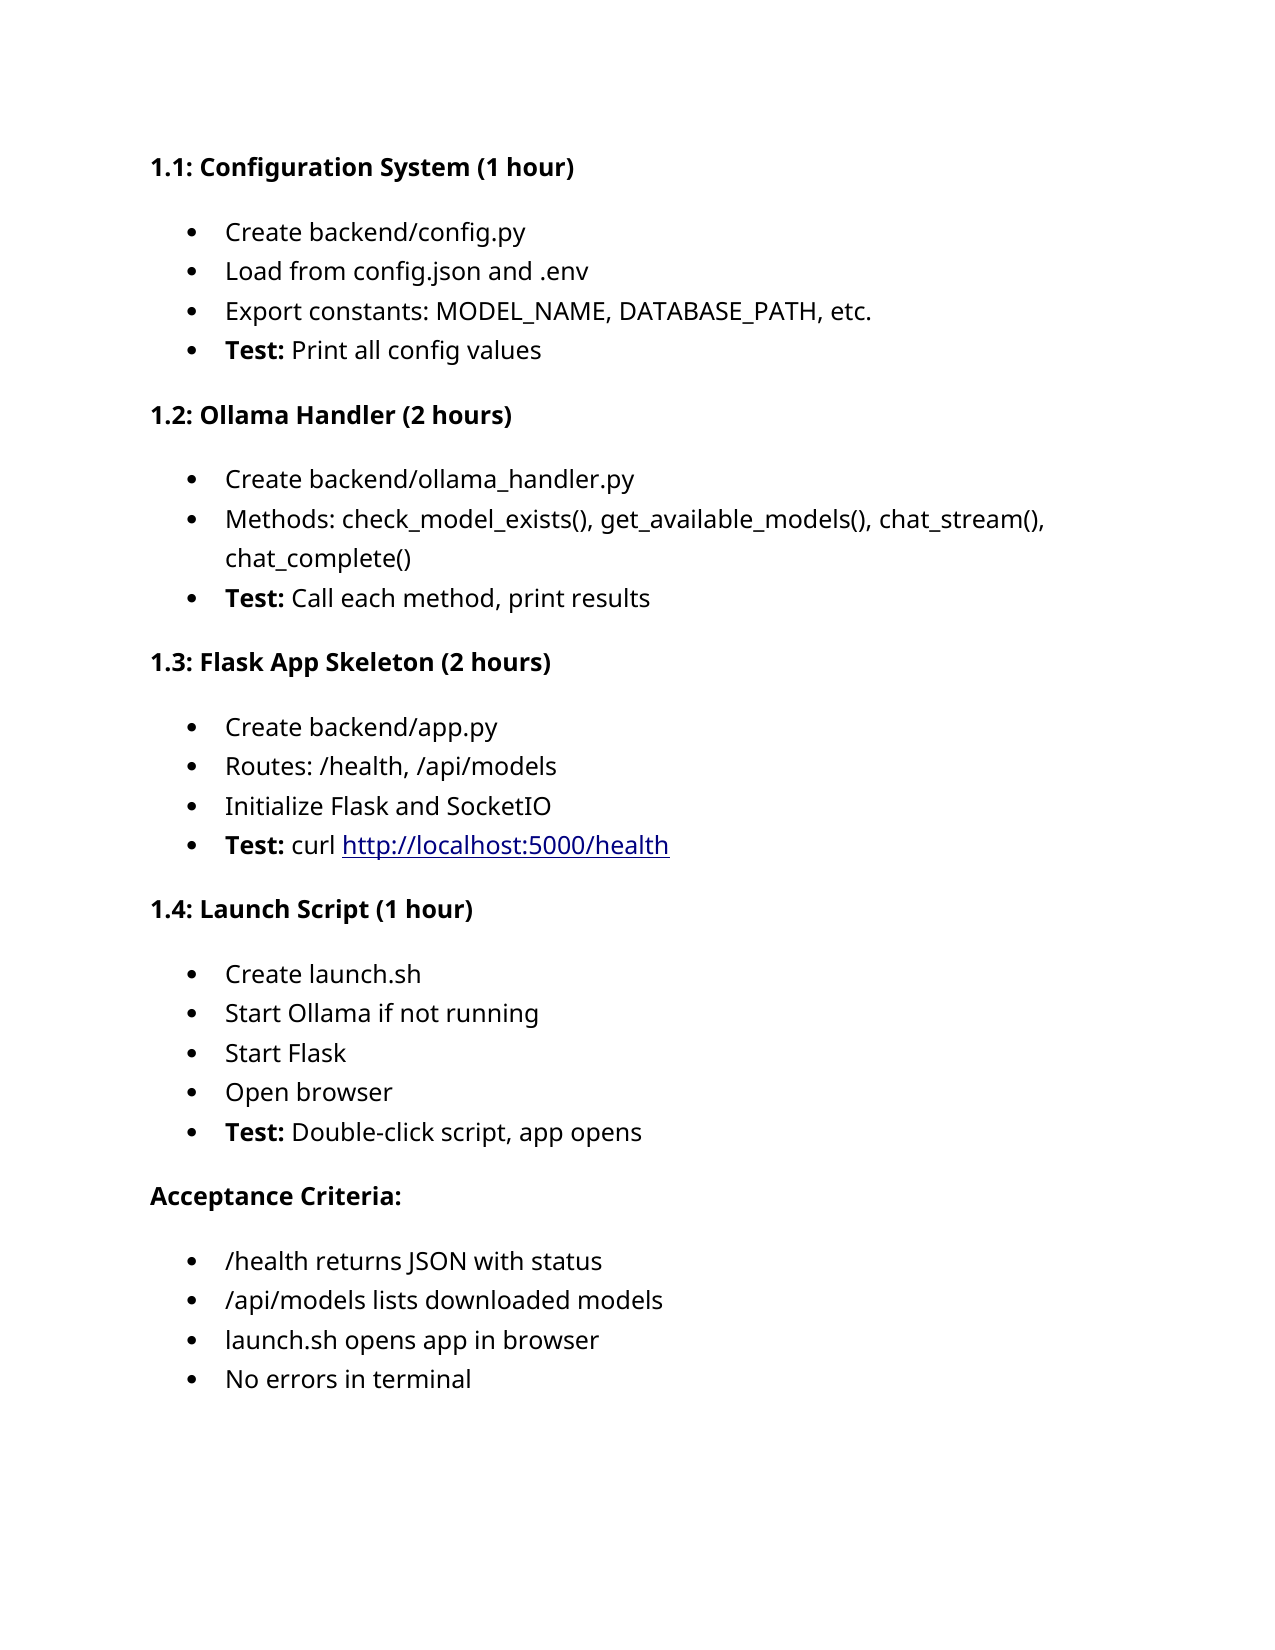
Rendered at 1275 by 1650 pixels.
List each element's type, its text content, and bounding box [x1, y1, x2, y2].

list Start Ollama if not running [187, 996, 1125, 1030]
list No errors in terminal [187, 1362, 1125, 1396]
text 1.1: Configuration System (1 hour) [150, 150, 1125, 184]
text 1.2: Ollama Handler (2 hours) [150, 397, 1125, 431]
list Routes: /health, /api/models [187, 749, 1125, 783]
list Initialize Flask and SocketIO [187, 788, 1125, 822]
list Start Flask [187, 1036, 1125, 1070]
list Export constants: MODEL_NAME, DATABASE_PATH, etc. [187, 293, 1125, 327]
text Acceptance Criteria: [150, 1179, 1125, 1213]
list Test: curl http://localhost:5000/health [187, 828, 1125, 862]
text 1.4: Launch Script (1 hour) [150, 892, 1125, 926]
list launch.sh opens app in browser [187, 1322, 1125, 1357]
list Create backend/app.py [187, 709, 1125, 743]
list Create backend/ollama_handler.py [187, 462, 1125, 496]
list /api/models lists downloaded models [187, 1283, 1125, 1317]
list Create launch.sh [187, 957, 1125, 991]
list Test: Print all config values [187, 333, 1125, 367]
list Methods: check_model_exists(), get_available_models(), chat_stream(), chat_complete() [187, 501, 1125, 575]
text 1.3: Flask App Skeleton (2 hours) [150, 645, 1125, 679]
list Create backend/config.py [187, 214, 1125, 248]
list Test: Double-click script, app opens [187, 1114, 1125, 1149]
list /health returns JSON with status [187, 1243, 1125, 1278]
list Test: Call each method, print results [187, 580, 1125, 614]
list Load from config.json and .env [187, 254, 1125, 288]
list Open browser [187, 1075, 1125, 1109]
